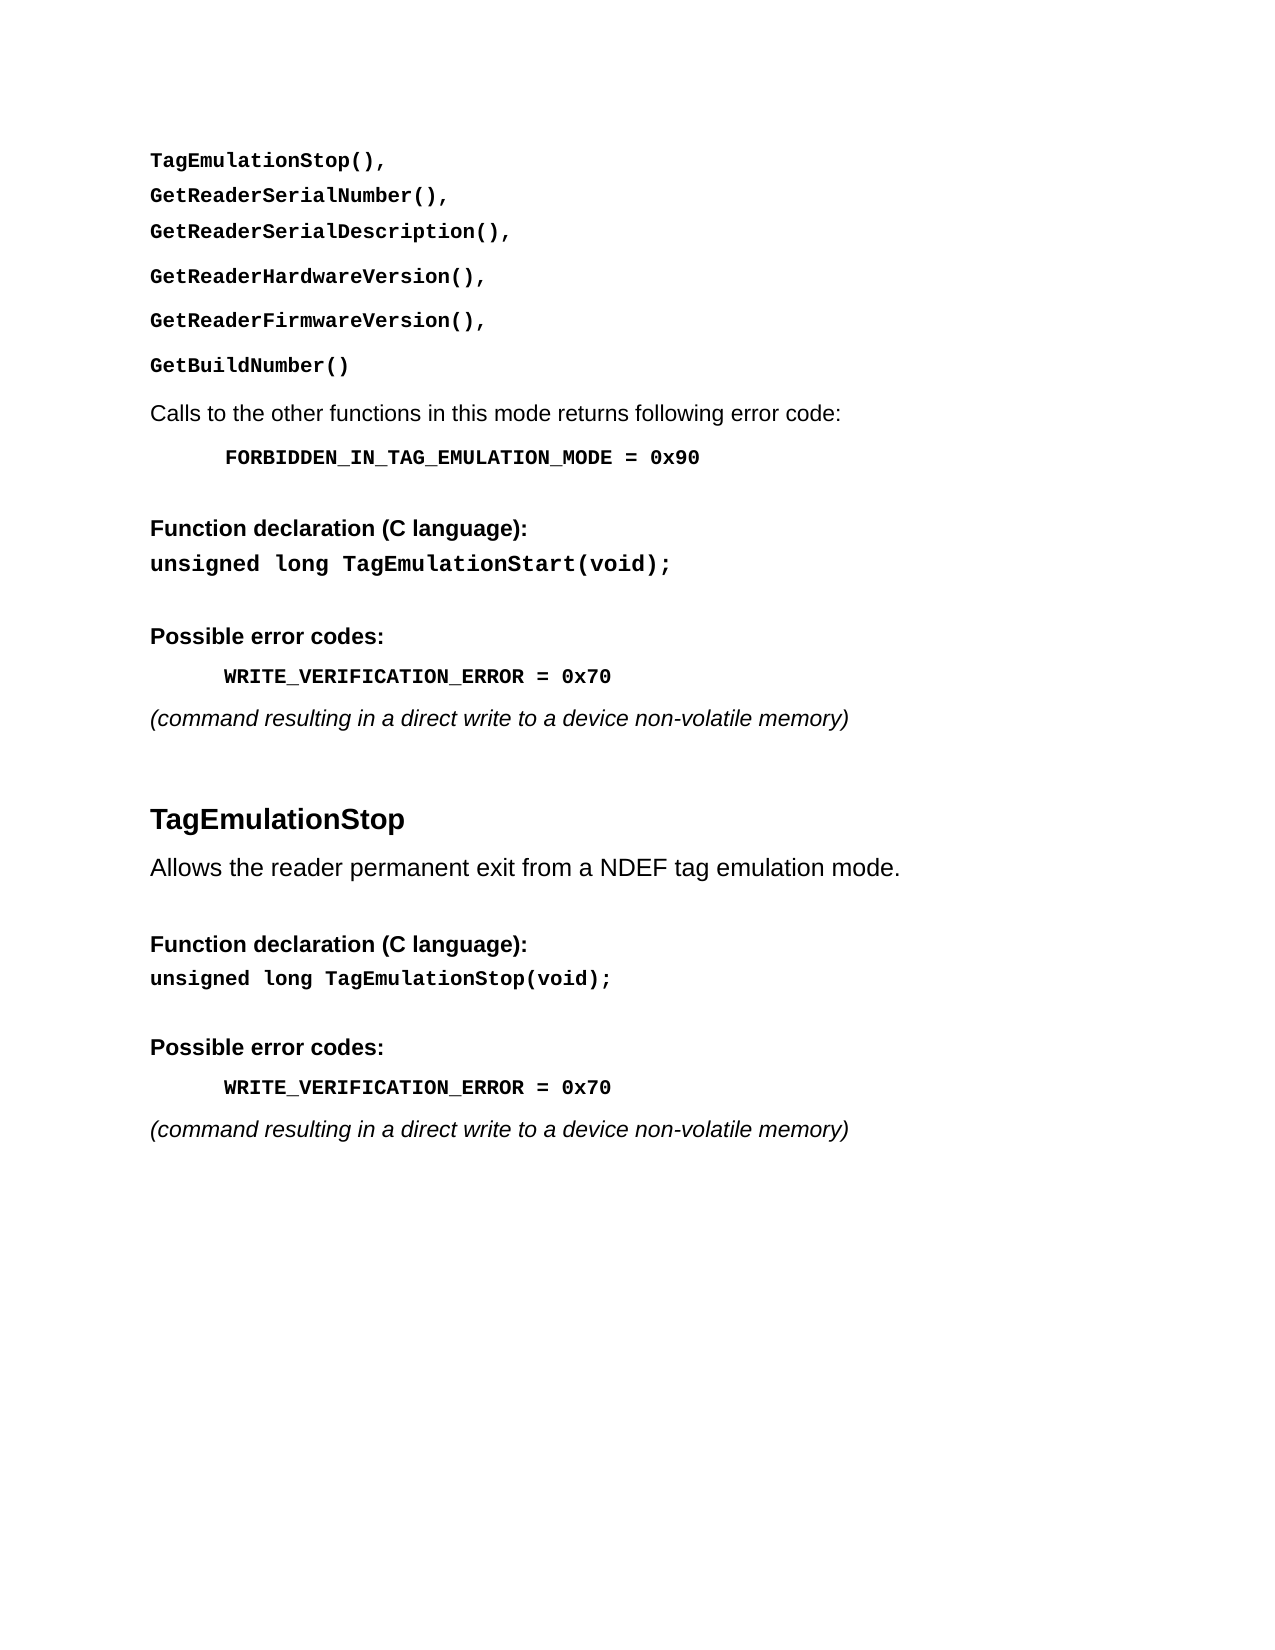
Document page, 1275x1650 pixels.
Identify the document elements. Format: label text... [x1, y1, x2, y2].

text GetReaderHardwareVersion(), [150, 266, 1125, 290]
text FORBIDDEN_IN_TAG_EMULATION_MODE = 0x90 [225, 447, 1125, 494]
text GetReaderFirmwareVersion(), [150, 311, 1125, 334]
text GetReaderSerialDescription(), [150, 222, 1125, 245]
text TagEmulationStop(), [150, 150, 1125, 174]
subtitle TagEmulationStop [150, 802, 1125, 835]
text GetReaderSerialNumber(), [150, 185, 1125, 209]
text Possible error codes: [150, 1034, 1125, 1061]
list Function declaration (C language): [150, 515, 1114, 541]
text Possible error codes: [150, 623, 1125, 649]
text (command resulting in a direct write to a device non-volatile memory) [150, 705, 1125, 731]
text (command resulting in a direct write to a device non-volatile memory) [150, 1116, 1125, 1142]
text unsigned long TagEmulationStop(void); [150, 968, 1125, 1019]
text Calls to the other functions in this mode returns following error code: [150, 399, 1125, 426]
text WRITE_VERIFICATION_ERROR = 0x70 [224, 666, 1125, 689]
text WRITE_VERIFICATION_ERROR = 0x70 [224, 1077, 1125, 1101]
list Function declaration (C language): [150, 931, 1114, 958]
text Allows the reader permanent exit from a NDEF tag emulation mode. [150, 853, 1125, 914]
text GetBuildNumber() [150, 355, 1125, 379]
text unsigned long TagEmulationStart(void); [150, 552, 1125, 608]
